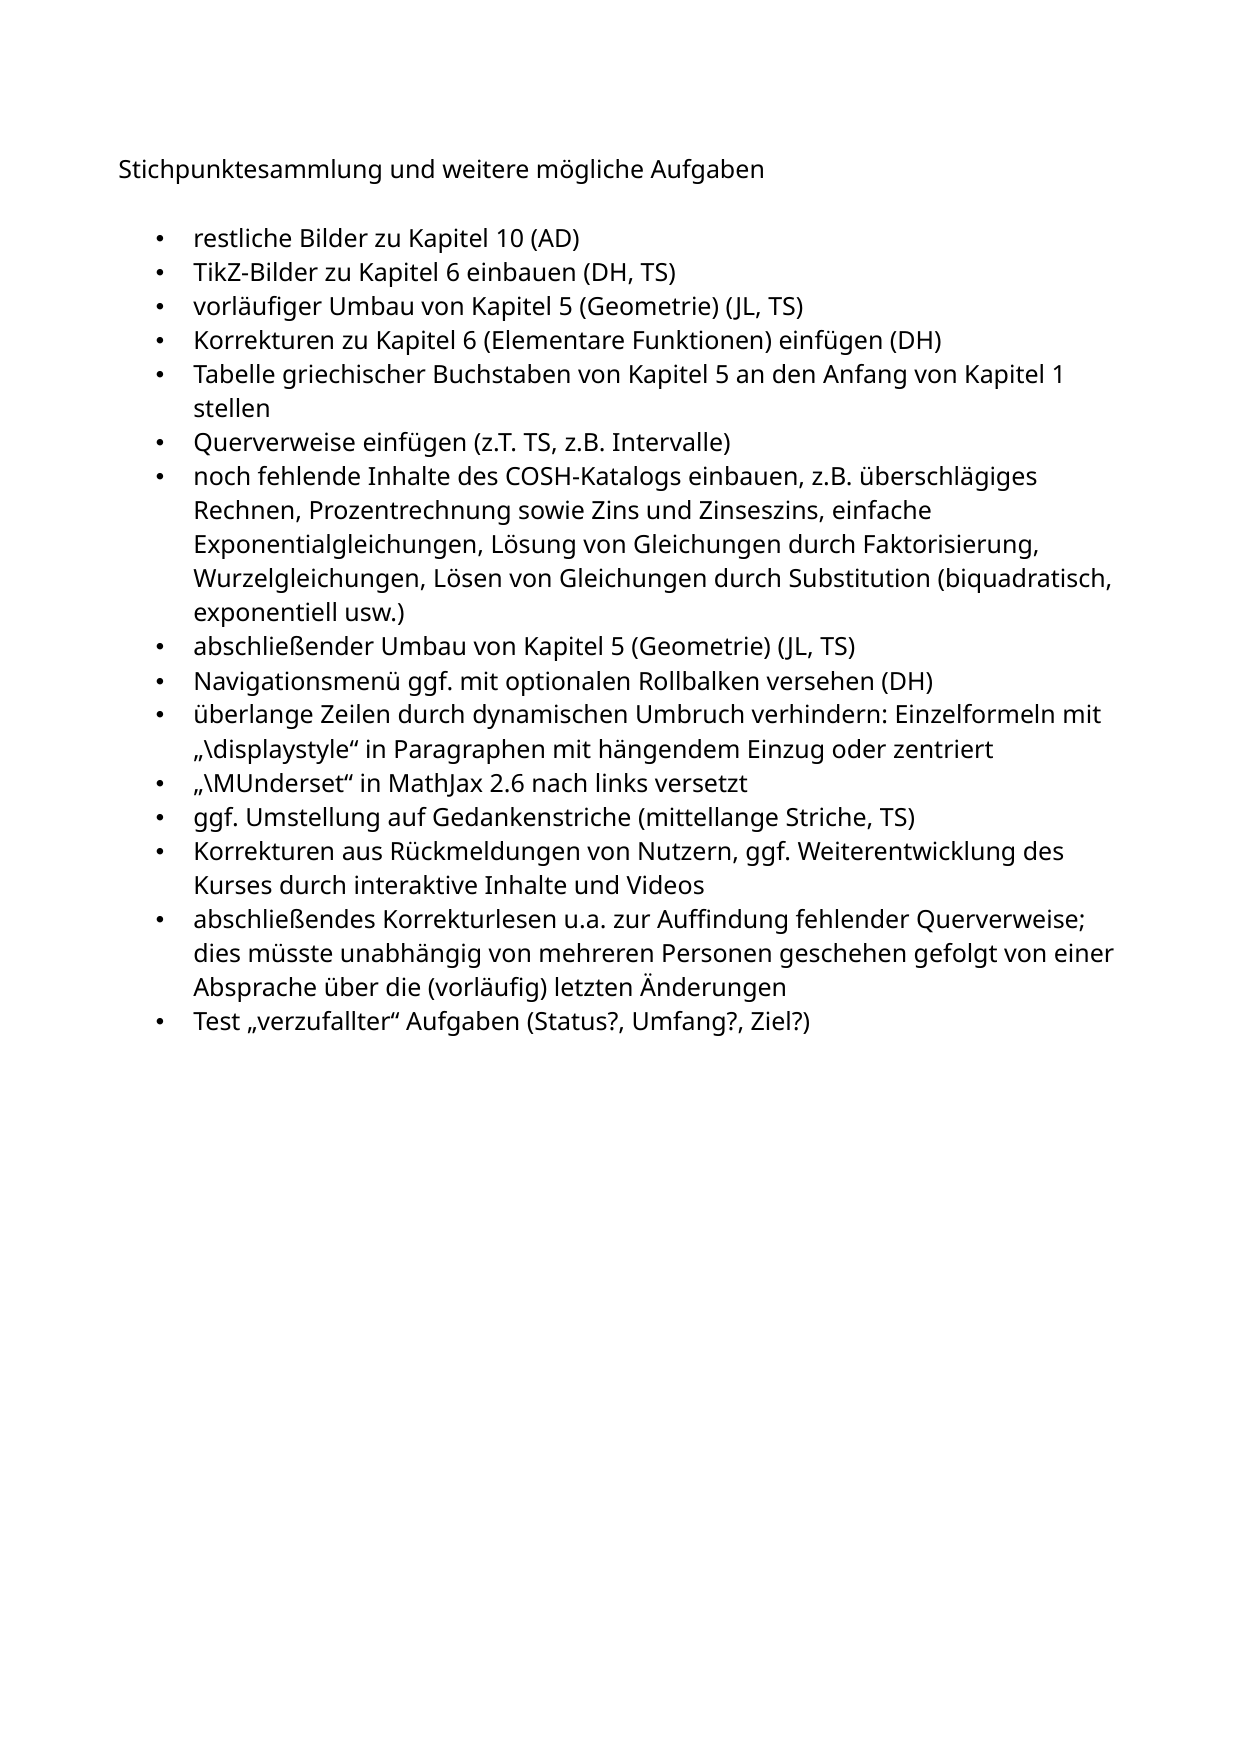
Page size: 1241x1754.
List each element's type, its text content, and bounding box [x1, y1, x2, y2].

list ggf. Umstellung auf Gedankenstriche (mittellange Striche, TS) [156, 799, 1122, 833]
text Stichpunktesammlung und weitere mögliche Aufgaben [118, 152, 1122, 186]
list Test „verzufallter“ Aufgaben (Status?, Umfang?, Ziel?) [156, 1004, 1122, 1038]
list restliche Bilder zu Kapitel 10 (AD) [156, 220, 1122, 254]
list TikZ-Bilder zu Kapitel 6 einbauen (DH, TS) [156, 254, 1122, 288]
list Korrekturen aus Rückmeldungen von Nutzern, ggf. Weiterentwicklung des Kurses durch interaktive Inhalte und Videos [156, 833, 1122, 902]
list abschließendes Korrekturlesen u.a. zur Auffindung fehlender Querverweise; dies müsste unabhängig von mehreren Personen geschehen gefolgt von einer Absprache über die (vorläufig) letzten Änderungen [156, 902, 1122, 1004]
list vorläufiger Umbau von Kapitel 5 (Geometrie) (JL, TS) [156, 288, 1122, 322]
list noch fehlende Inhalte des COSH-Katalogs einbauen, z.B. überschlägiges Rechnen, Prozentrechnung sowie Zins und Zinseszins, einfache Exponentialgleichungen, Lösung von Gleichungen durch Faktorisierung, Wurzelgleichungen, Lösen von Gleichungen durch Substitution (biquadratisch, exponentiell usw.) [156, 459, 1122, 629]
list Navigationsmenü ggf. mit optionalen Rollbalken versehen (DH) [156, 663, 1122, 697]
list Korrekturen zu Kapitel 6 (Elementare Funktionen) einfügen (DH) [156, 322, 1122, 357]
list „\MUnderset“ in MathJax 2.6 nach links versetzt [156, 765, 1122, 799]
list Querverweise einfügen (z.T. TS, z.B. Intervalle) [156, 425, 1122, 459]
list überlange Zeilen durch dynamischen Umbruch verhindern: Einzelformeln mit „\displaystyle“ in Paragraphen mit hängendem Einzug oder zentriert [156, 697, 1122, 765]
list Tabelle griechischer Buchstaben von Kapitel 5 an den Anfang von Kapitel 1 stellen [156, 357, 1122, 425]
list abschließender Umbau von Kapitel 5 (Geometrie) (JL, TS) [156, 629, 1122, 663]
